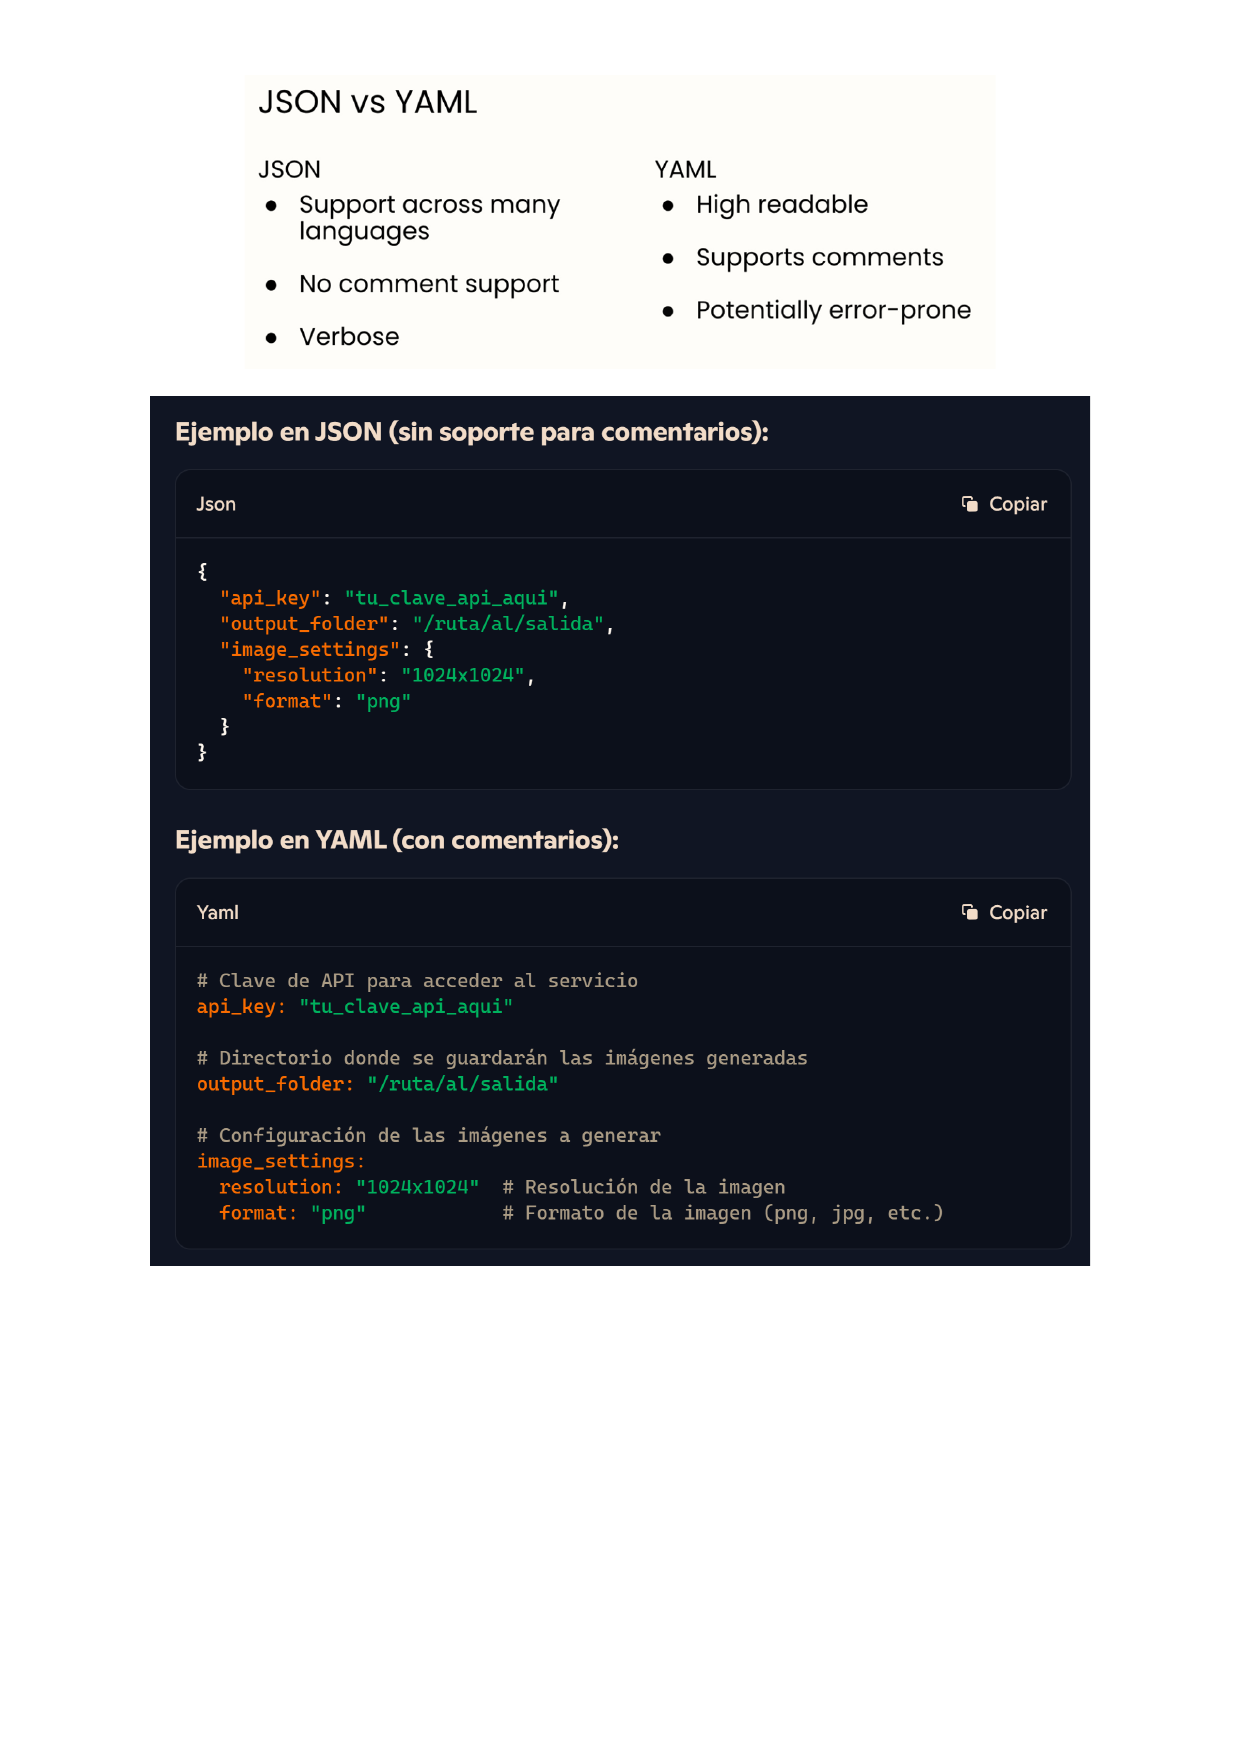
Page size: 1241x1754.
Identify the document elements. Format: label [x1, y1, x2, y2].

picture [244, 75, 996, 369]
picture [150, 396, 1091, 1266]
